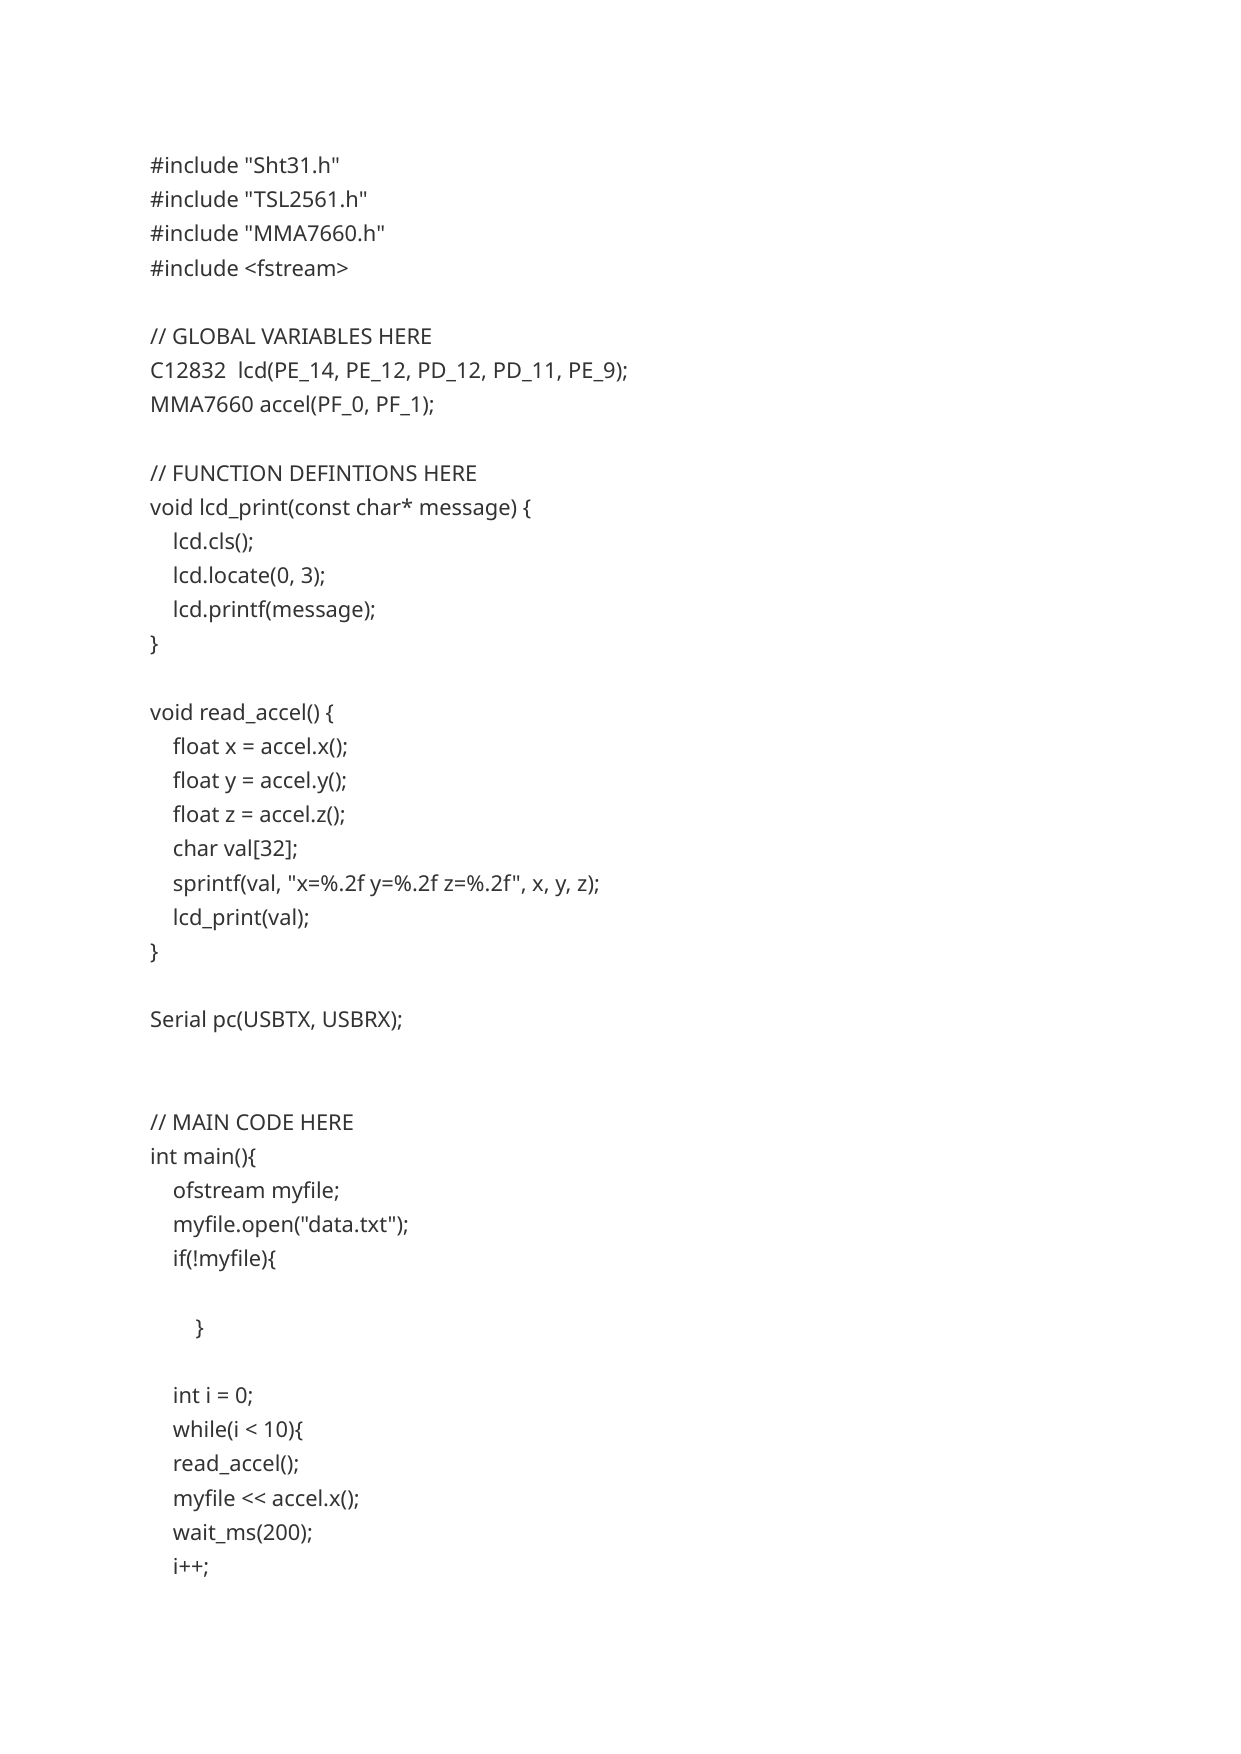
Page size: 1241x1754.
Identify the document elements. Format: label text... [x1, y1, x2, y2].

text // GLOBAL VARIABLES HERE [150, 321, 1090, 351]
text } [150, 1312, 1090, 1341]
text C12832 lcd(PE_14, PE_12, PD_12, PD_11, PE_9); [150, 355, 1090, 385]
text lcd_print(val); [150, 902, 1090, 931]
text // FUNCTION DEFINTIONS HERE [150, 457, 1090, 487]
text MMA7660 accel(PF_0, PF_1); [150, 389, 1090, 419]
text lcd.locate(0, 3); [150, 560, 1090, 590]
text Serial pc(USBTX, USBRX); [150, 1004, 1090, 1034]
text #include "TSL2561.h" [150, 184, 1090, 214]
text lcd.printf(message); [150, 594, 1090, 624]
text ofstream myfile; [150, 1175, 1090, 1205]
text float x = accel.x(); [150, 731, 1090, 761]
text #include "Sht31.h" [150, 150, 1090, 180]
text float y = accel.y(); [150, 765, 1090, 795]
text #include <fstream> [150, 252, 1090, 282]
text float z = accel.z(); [150, 799, 1090, 829]
text } [150, 936, 1090, 966]
text int main(){ [150, 1141, 1090, 1171]
text #include "MMA7660.h" [150, 218, 1090, 248]
text void read_accel() { [150, 697, 1090, 726]
text void lcd_print(const char* message) { [150, 492, 1090, 521]
text sprintf(val, "x=%.2f y=%.2f z=%.2f", x, y, z); [150, 867, 1090, 897]
text // MAIN CODE HERE [150, 1107, 1090, 1136]
text while(i < 10){ [150, 1414, 1090, 1444]
text myfile.open("data.txt"); [150, 1209, 1090, 1239]
text myfile << accel.x(); [150, 1482, 1090, 1512]
text if(!myfile){ [150, 1243, 1090, 1273]
text } [150, 628, 1090, 658]
text lcd.cls(); [150, 526, 1090, 556]
text int i = 0; [150, 1380, 1090, 1410]
text wait_ms(200); [150, 1517, 1090, 1546]
text read_accel(); [150, 1448, 1090, 1478]
text char val[32]; [150, 833, 1090, 863]
text i++; [150, 1551, 1090, 1581]
